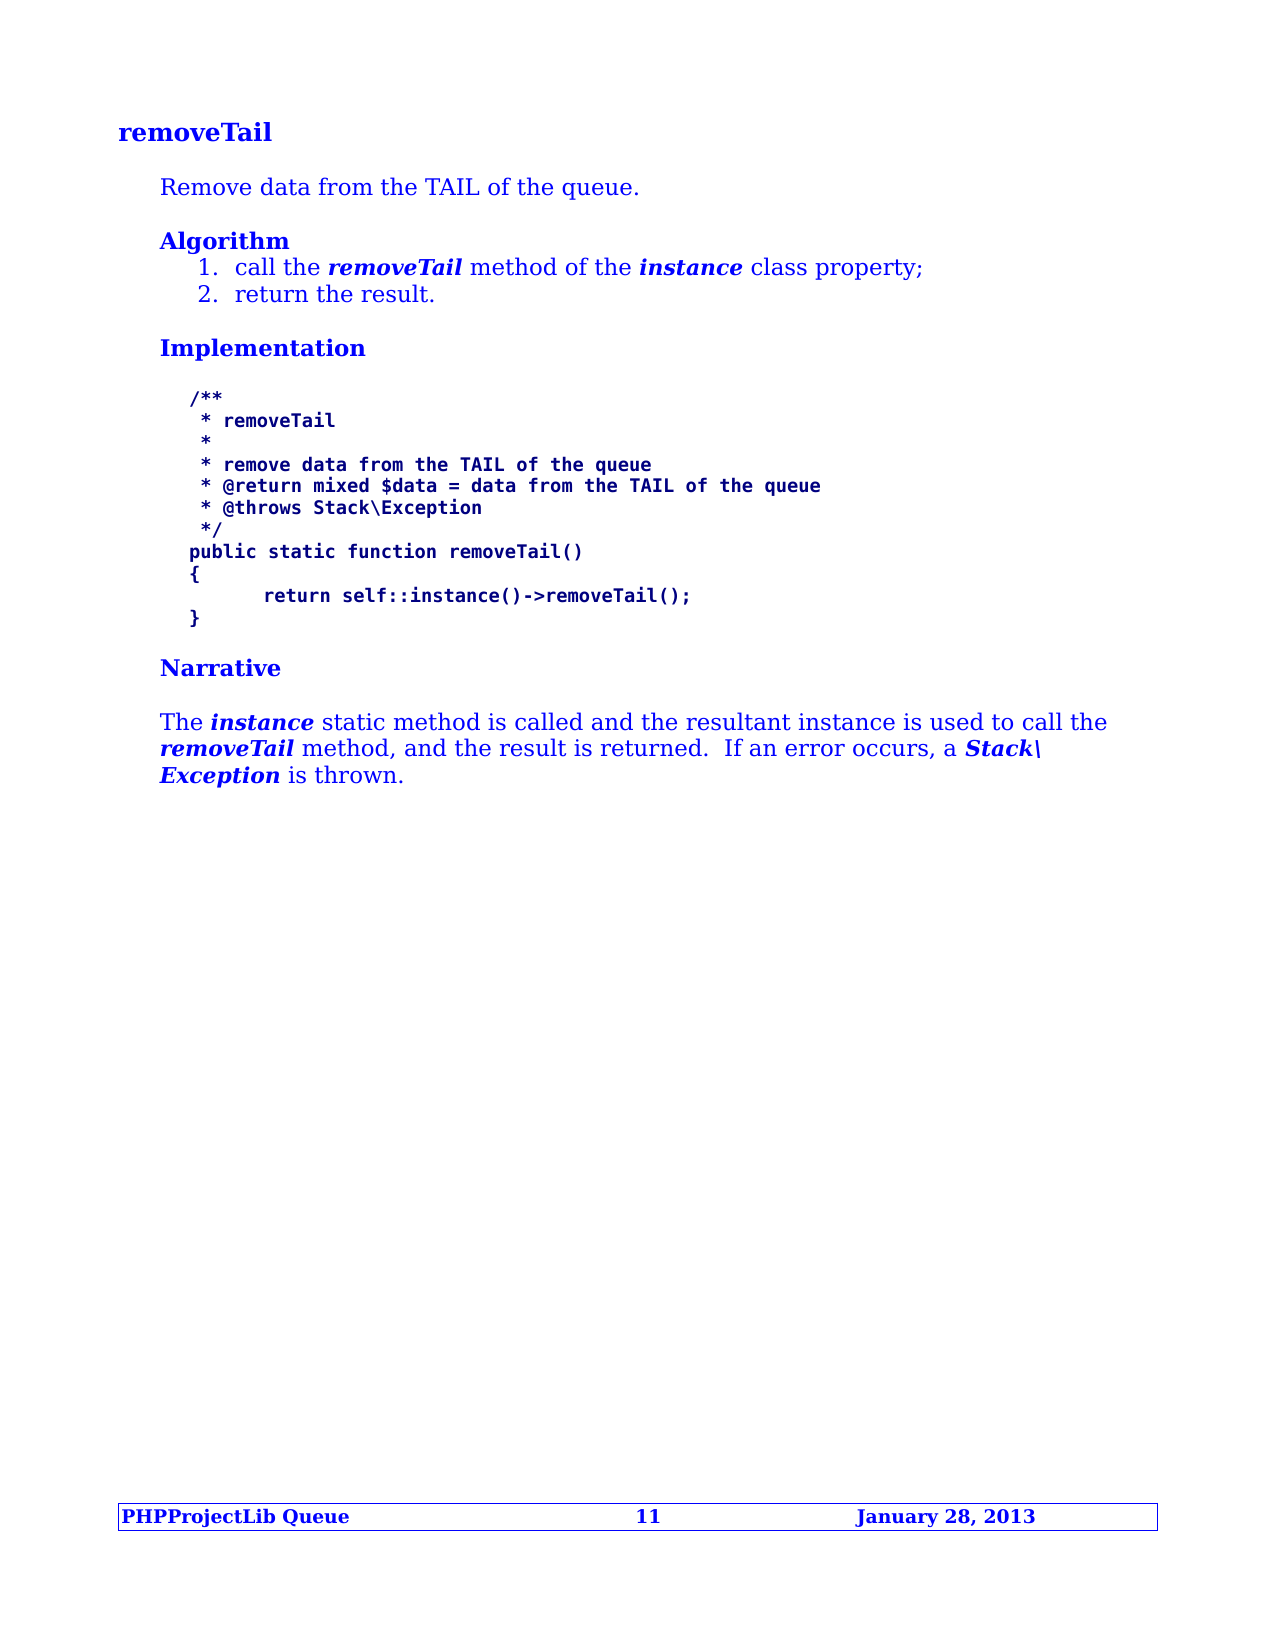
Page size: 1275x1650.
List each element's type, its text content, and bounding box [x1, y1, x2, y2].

text Implementation [159, 334, 1157, 361]
list /** [189, 388, 1157, 410]
list * @return mixed $data = data from the TAIL of the queue [189, 475, 1157, 497]
text The instance static method is called and the resultant instance is used to call the removeTail method, and the result is returned. If an error occurs, a Stack\Exception is thrown. [159, 709, 1157, 789]
list * remove data from the TAIL of the queue [189, 453, 1157, 475]
text Remove data from the TAIL of the queue. [159, 174, 1157, 201]
list { [189, 563, 1157, 585]
list } [189, 607, 1157, 628]
list return self::instance()->removeTail(); [189, 585, 1157, 607]
list return the result. [197, 281, 1157, 308]
list * @throws Stack\Exception [189, 497, 1157, 519]
list * removeTail [189, 410, 1157, 432]
list public static function removeTail() [189, 541, 1157, 563]
list * [189, 432, 1157, 453]
text Narrative [159, 655, 1157, 682]
list call the removeTail method of the instance class property; [197, 254, 1157, 281]
text Algorithm [159, 227, 1157, 254]
title removeTail [118, 118, 1157, 147]
list */ [189, 519, 1157, 541]
